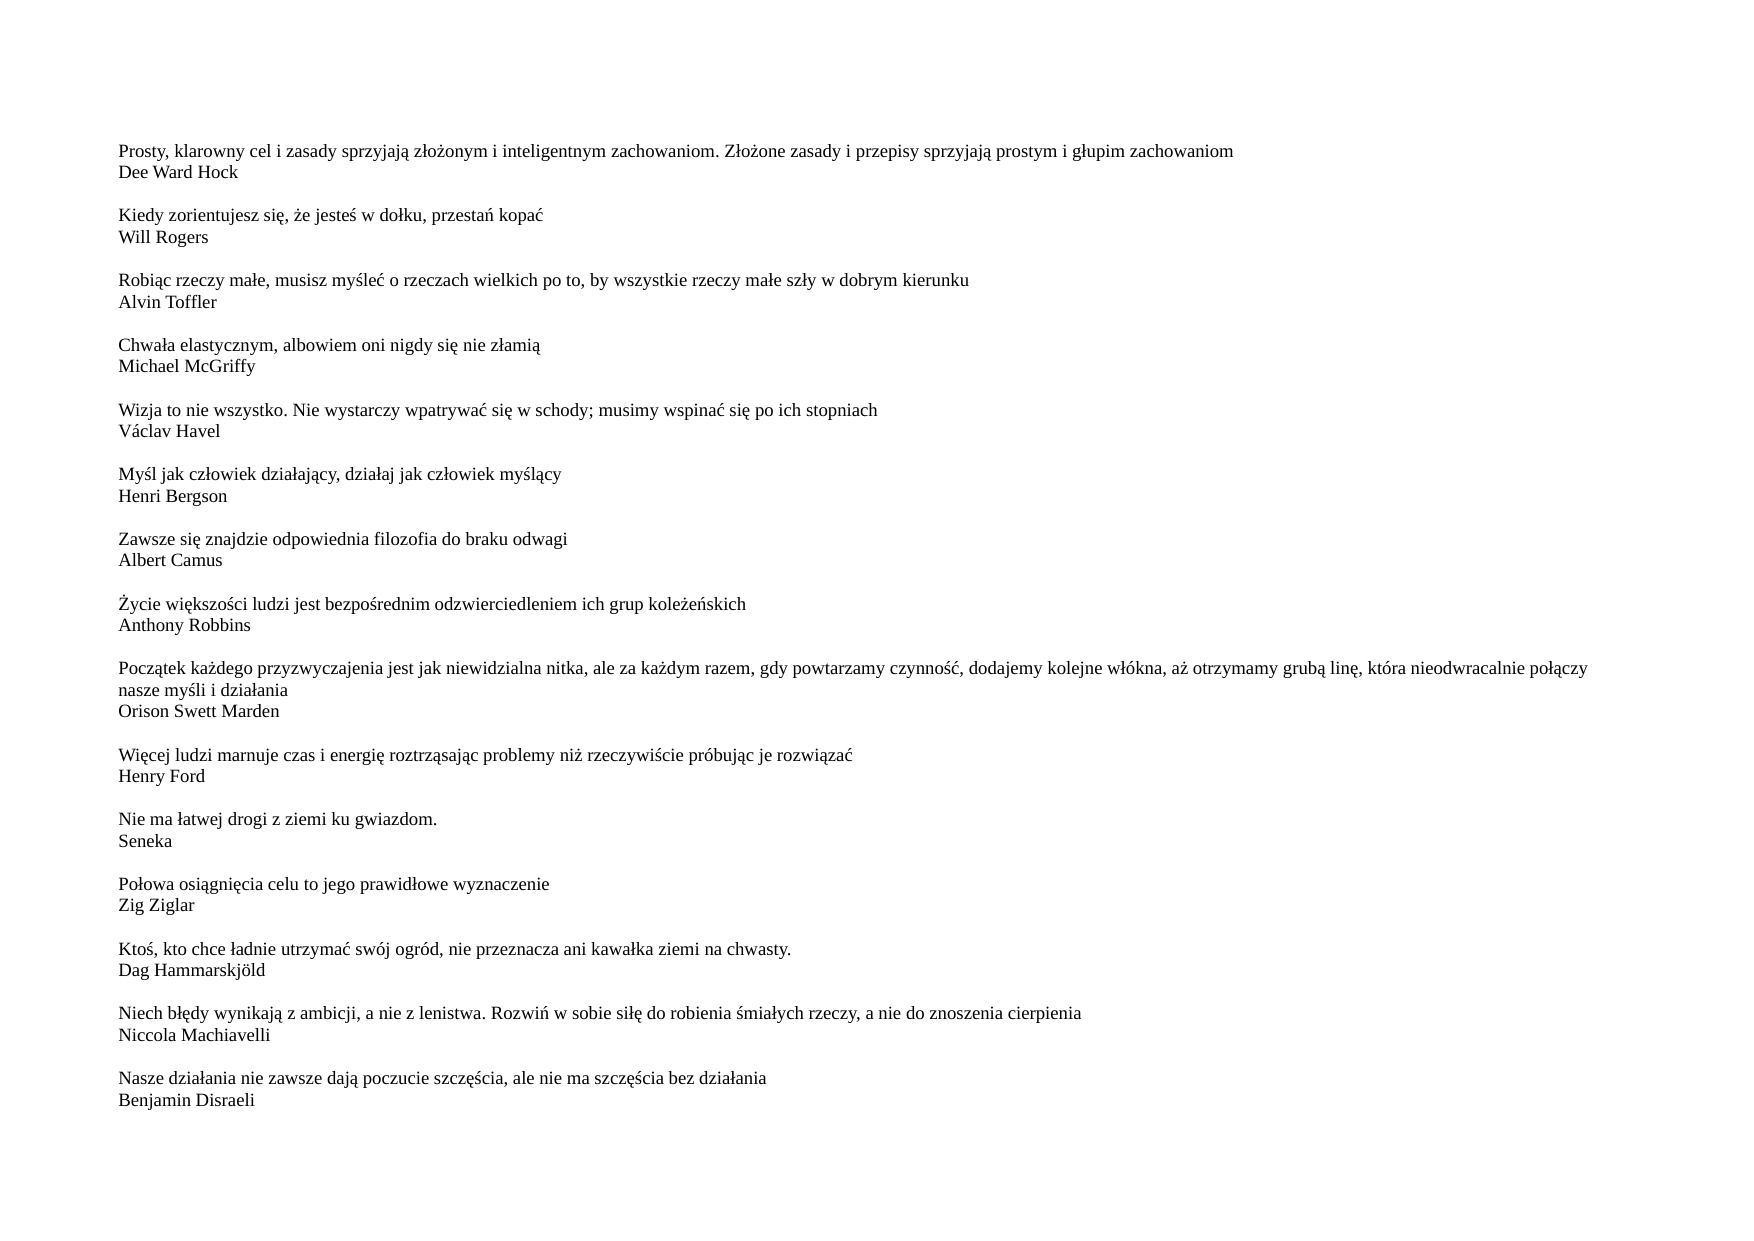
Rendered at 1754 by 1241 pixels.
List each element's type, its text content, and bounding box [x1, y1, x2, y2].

text Benjamin Disraeli [118, 1088, 1636, 1110]
text Myśl jak człowiek działający, działaj jak człowiek myślący [118, 463, 1636, 485]
text Niccola Machiavelli [118, 1024, 1636, 1045]
text Henry Ford [118, 765, 1636, 787]
text Robiąc rzeczy małe, musisz myśleć o rzeczach wielkich po to, by wszystkie rzeczy małe szły w dobrym kierunku [118, 269, 1636, 291]
text Dag Hammarskjöld [118, 959, 1636, 981]
text Alvin Toffler [118, 291, 1636, 312]
text Václav Havel [118, 420, 1636, 442]
text Wizja to nie wszystko. Nie wystarczy wpatrywać się w schody; musimy wspinać się po ich stopniach [118, 398, 1636, 420]
text Nasze działania nie zawsze dają poczucie szczęścia, ale nie ma szczęścia bez działania [118, 1067, 1636, 1088]
text Życie większości ludzi jest bezpośrednim odzwierciedleniem ich grup koleżeńskich [118, 592, 1636, 614]
text Orison Swett Marden [118, 700, 1636, 722]
text Ktoś, kto chce ładnie utrzymać swój ogród, nie przeznacza ani kawałka ziemi na chwasty. [118, 937, 1636, 959]
text Połowa osiągnięcia celu to jego prawidłowe wyznaczenie [118, 873, 1636, 894]
text Zig Ziglar [118, 894, 1636, 916]
text Seneka [118, 830, 1636, 851]
text Albert Camus [118, 549, 1636, 571]
text Anthony Robbins [118, 614, 1636, 636]
text Kiedy zorientujesz się, że jesteś w dołku, przestań kopać [118, 204, 1636, 226]
text Nie ma łatwej drogi z ziemi ku gwiazdom. [118, 808, 1636, 830]
text Dee Ward Hock [118, 161, 1636, 183]
text Henri Bergson [118, 485, 1636, 506]
text Michael McGriffy [118, 355, 1636, 377]
text Początek każdego przyzwyczajenia jest jak niewidzialna nitka, ale za każdym razem, gdy powtarzamy czynność, dodajemy kolejne włókna, aż otrzymamy grubą linę, która nieodwracalnie połączy nasze myśli i działania [118, 657, 1636, 700]
text Niech błędy wynikają z ambicji, a nie z lenistwa. Rozwiń w sobie siłę do robienia śmiałych rzeczy, a nie do znoszenia cierpienia [118, 1002, 1636, 1024]
text Prosty, klarowny cel i zasady sprzyjają złożonym i inteligentnym zachowaniom. Złożone zasady i przepisy sprzyjają prostym i głupim zachowaniom [118, 140, 1636, 161]
text Chwała elastycznym, albowiem oni nigdy się nie złamią [118, 334, 1636, 355]
text Zawsze się znajdzie odpowiednia filozofia do braku odwagi [118, 528, 1636, 549]
text Will Rogers [118, 226, 1636, 247]
text Więcej ludzi marnuje czas i energię roztrząsając problemy niż rzeczywiście próbując je rozwiązać [118, 743, 1636, 765]
